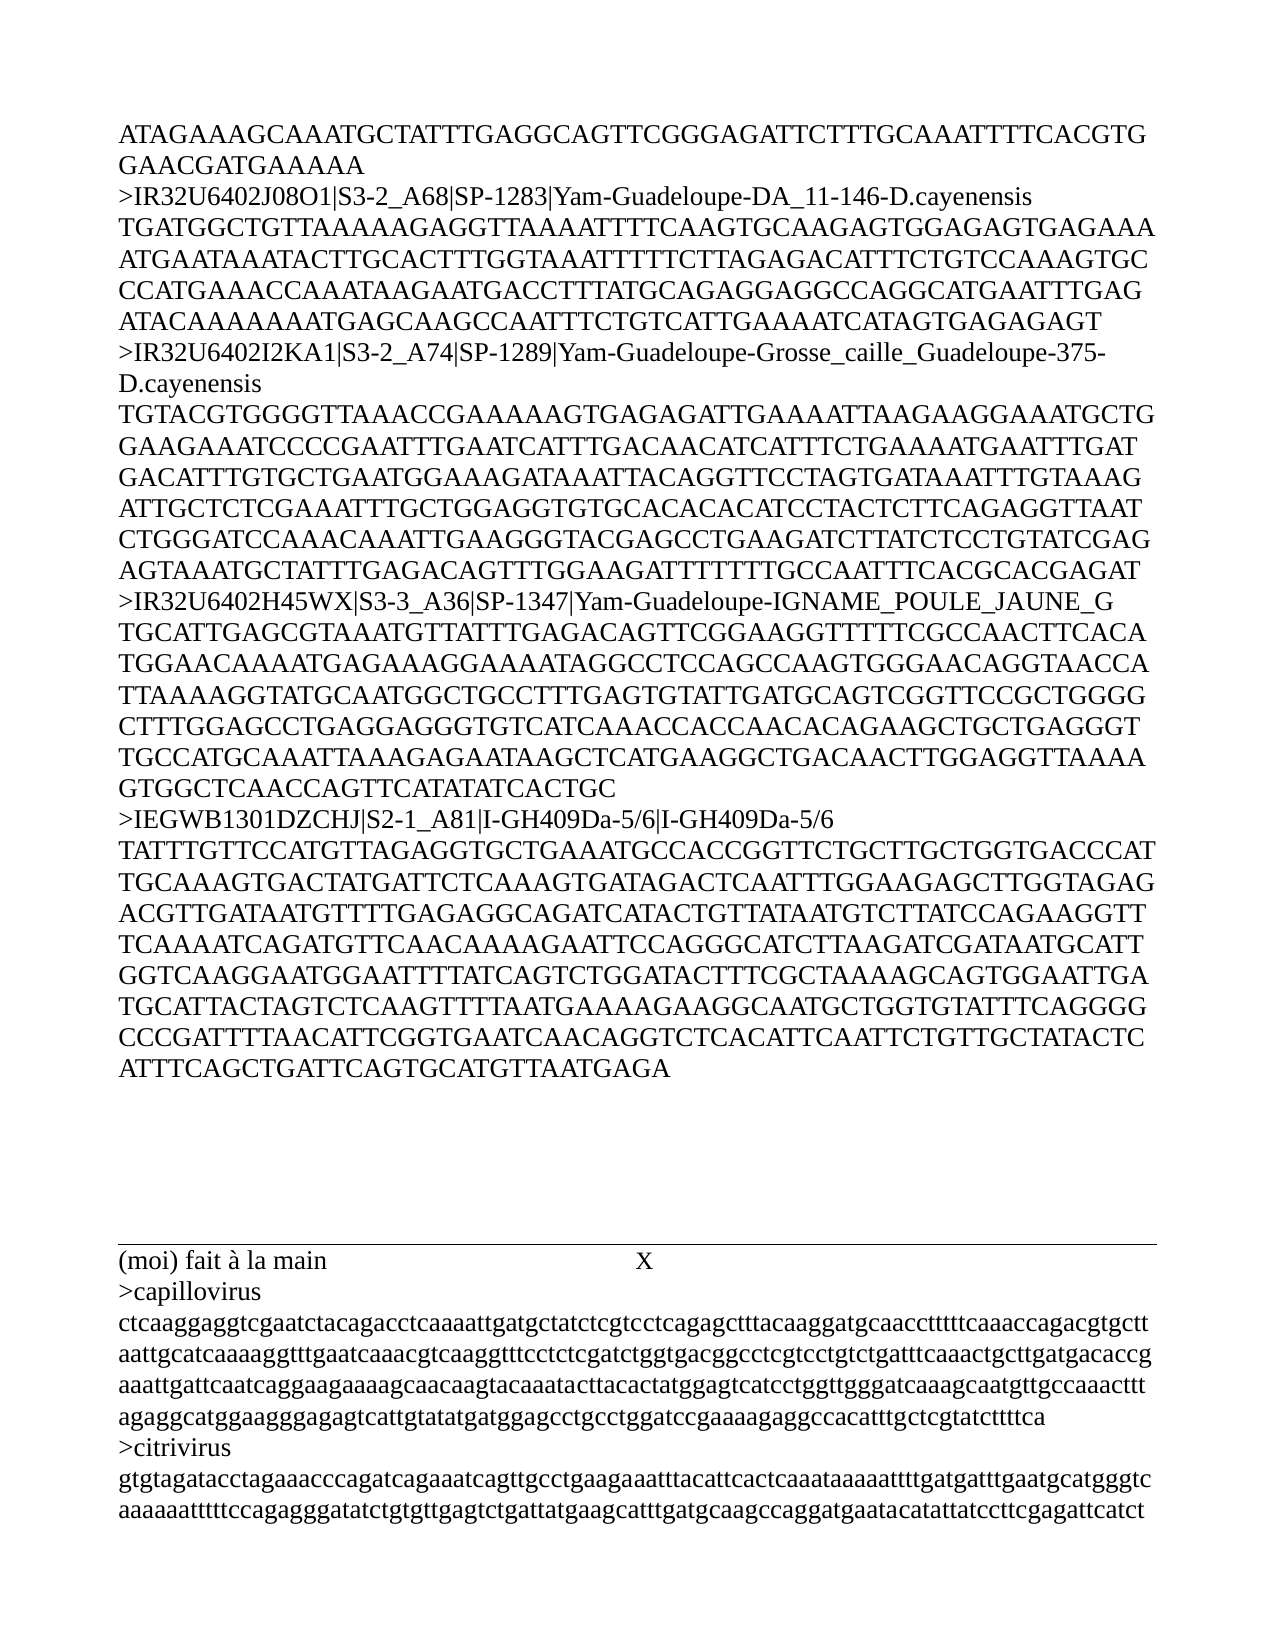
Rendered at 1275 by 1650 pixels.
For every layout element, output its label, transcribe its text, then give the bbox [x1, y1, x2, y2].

text >IR32U6402J08O1|S3-2_A68|SP-1283|Yam-Guadeloupe-DA_11-146-D.cayenensis [118, 180, 1157, 212]
text >capillovirus [118, 1275, 1157, 1306]
text ctcaaggaggtcgaatctacagacctcaaaattgatgctatctcgtcctcagagctttacaaggatgcaacctttttcaaaccagacgtgcttaattgcatcaaaaggtttgaatcaaacgtcaaggtttcctctcgatctggtgacggcctcgtcctgtctgatttcaaactgcttgatgacaccgaaattgattcaatcaggaagaaaagcaacaagtacaaatacttacactatggagtcatcctggttgggatcaaagcaatgttgccaaactttagaggcatggaagggagagtcattgtatatgatggagcctgcctggatccgaaaagaggccacatttgctcgtatcttttca [118, 1306, 1157, 1431]
text gtgtagatacctagaaacccagatcagaaatcagttgcctgaagaaatttacattcactcaaataaaaattttgatgatttgaatgcatgggtcaaaaaatttttccagagggatatctgtgttgagtctgattatgaagcatttgatgcaagccaggatgaatacatattatccttcgagattcatct [118, 1462, 1157, 1524]
text TGCATTGAGCGTAAATGTTATTTGAGACAGTTCGGAAGGTTTTTCGCCAACTTCACATGGAACAAAATGAGAAAGGAAAATAGGCCTCCAGCCAAGTGGGAACAGGTAACCATTAAAAGGTATGCAATGGCTGCCTTTGAGTGTATTGATGCAGTCGGTTCCGCTGGGGCTTTGGAGCCTGAGGAGGGTGTCATCAAACCACCAACACAGAAGCTGCTGAGGGTTGCCATGCAAATTAAAGAGAATAAGCTCATGAAGGCTGACAACTTGGAGGTTAAAAGTGGCTCAACCAGTTCATATATCACTGC [118, 616, 1157, 803]
text TGTACGTGGGGTTAAACCGAAAAAGTGAGAGATTGAAAATTAAGAAGGAAATGCTGGAAGAAATCCCCGAATTTGAATCATTTGACAACATCATTTCTGAAAATGAATTTGATGACATTTGTGCTGAATGGAAAGATAAATTACAGGTTCCTAGTGATAAATTTGTAAAGATTGCTCTCGAAATTTGCTGGAGGTGTGCACACACATCCTACTCTTCAGAGGTTAATCTGGGATCCAAACAAATTGAAGGGTACGAGCCTGAAGATCTTATCTCCTGTATCGAGAGTAAATGCTATTTGAGACAGTTTGGAAGATTTTTTTGCCAATTTCACGCACGAGAT [118, 398, 1157, 585]
text TATTTGTTCCATGTTAGAGGTGCTGAAATGCCACCGGTTCTGCTTGCTGGTGACCCATTGCAAAGTGACTATGATTCTCAAAGTGATAGACTCAATTTGGAAGAGCTTGGTAGAGACGTTGATAATGTTTTGAGAGGCAGATCATACTGTTATAATGTCTTATCCAGAAGGTTTCAAAATCAGATGTTCAACAAAAGAATTCCAGGGCATCTTAAGATCGATAATGCATTGGTCAAGGAATGGAATTTTATCAGTCTGGATACTTTCGCTAAAAGCAGTGGAATTGATGCATTACTAGTCTCAAGTTTTAATGAAAAGAAGGCAATGCTGGTGTATTTCAGGGGCCCGATTTTAACATTCGGTGAATCAACAGGTCTCACATTCAATTCTGTTGCTATACTCATTTCAGCTGATTCAGTGCATGTTAATGAGA [118, 834, 1157, 1084]
text >IR32U6402I2KA1|S3-2_A74|SP-1289|Yam-Guadeloupe-Grosse_caille_Guadeloupe-375-D.cayenensis [118, 336, 1157, 398]
text TGATGGCTGTTAAAAAGAGGTTAAAATTTTCAAGTGCAAGAGTGGAGAGTGAGAAAATGAATAAATACTTGCACTTTGGTAAATTTTTCTTAGAGACATTTCTGTCCAAAGTGCCCATGAAACCAAATAAGAATGACCTTTATGCAGAGGAGGCCAGGCATGAATTTGAGATACAAAAAAATGAGCAAGCCAATTTCTGTCATTGAAAATCATAGTGAGAGAGT [118, 212, 1157, 336]
text >citrivirus [118, 1431, 1157, 1462]
text >IEGWB1301DZCHJ|S2-1_A81|I-GH409Da-5/6|I-GH409Da-5/6 [118, 803, 1157, 834]
text (moi) fait à la main X [118, 1245, 1157, 1275]
text >IR32U6402H45WX|S3-3_A36|SP-1347|Yam-Guadeloupe-IGNAME_POULE_JAUNE_G [118, 585, 1157, 616]
text ATAGAAAGCAAATGCTATTTGAGGCAGTTCGGGAGATTCTTTGCAAATTTTCACGTGGAACGATGAAAAA [118, 118, 1157, 180]
